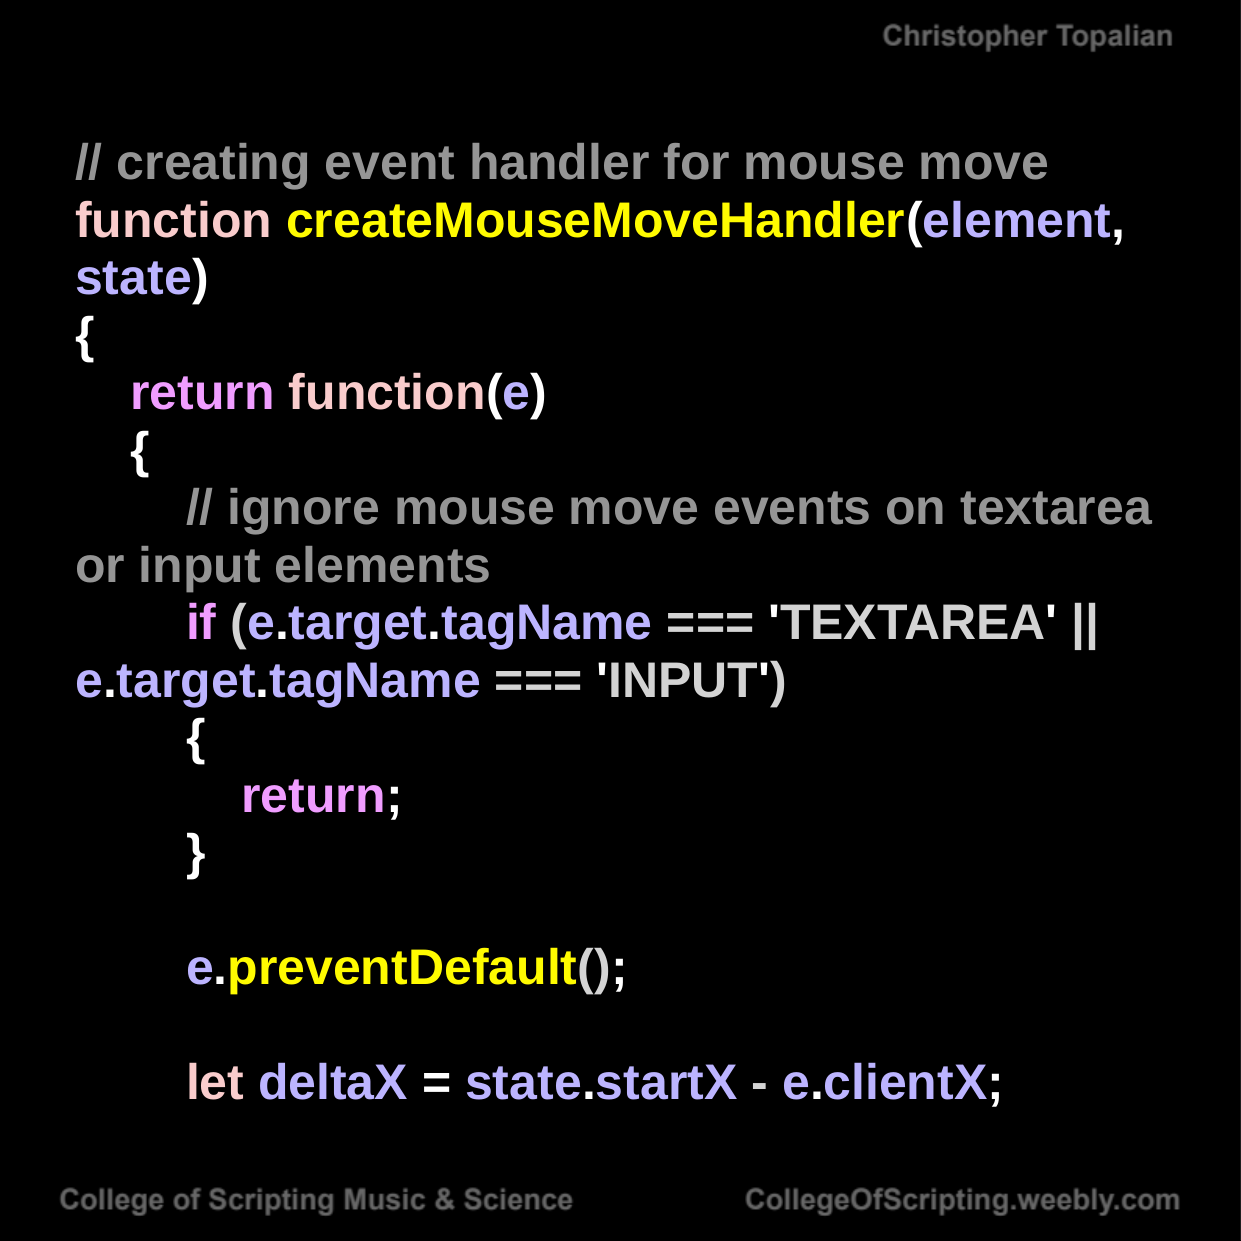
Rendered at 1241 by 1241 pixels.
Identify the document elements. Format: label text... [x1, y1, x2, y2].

text // ignore mouse move events on textarea or input elements [75, 477, 1166, 592]
text let deltaX = state.startX - e.clientX; [75, 1052, 1166, 1110]
text { [75, 305, 1166, 362]
text { [75, 707, 1166, 765]
text // creating event handler for mouse move [75, 132, 1166, 190]
text { [75, 420, 1166, 477]
text function createMouseMoveHandler(element, state) [75, 190, 1166, 305]
text return function(e) [75, 362, 1166, 420]
text return; [75, 765, 1166, 822]
text if (e.target.tagName === 'TEXTAREA' || e.target.tagName === 'INPUT') [75, 592, 1166, 707]
text } [75, 822, 1166, 880]
text e.preventDefault(); [75, 937, 1166, 995]
